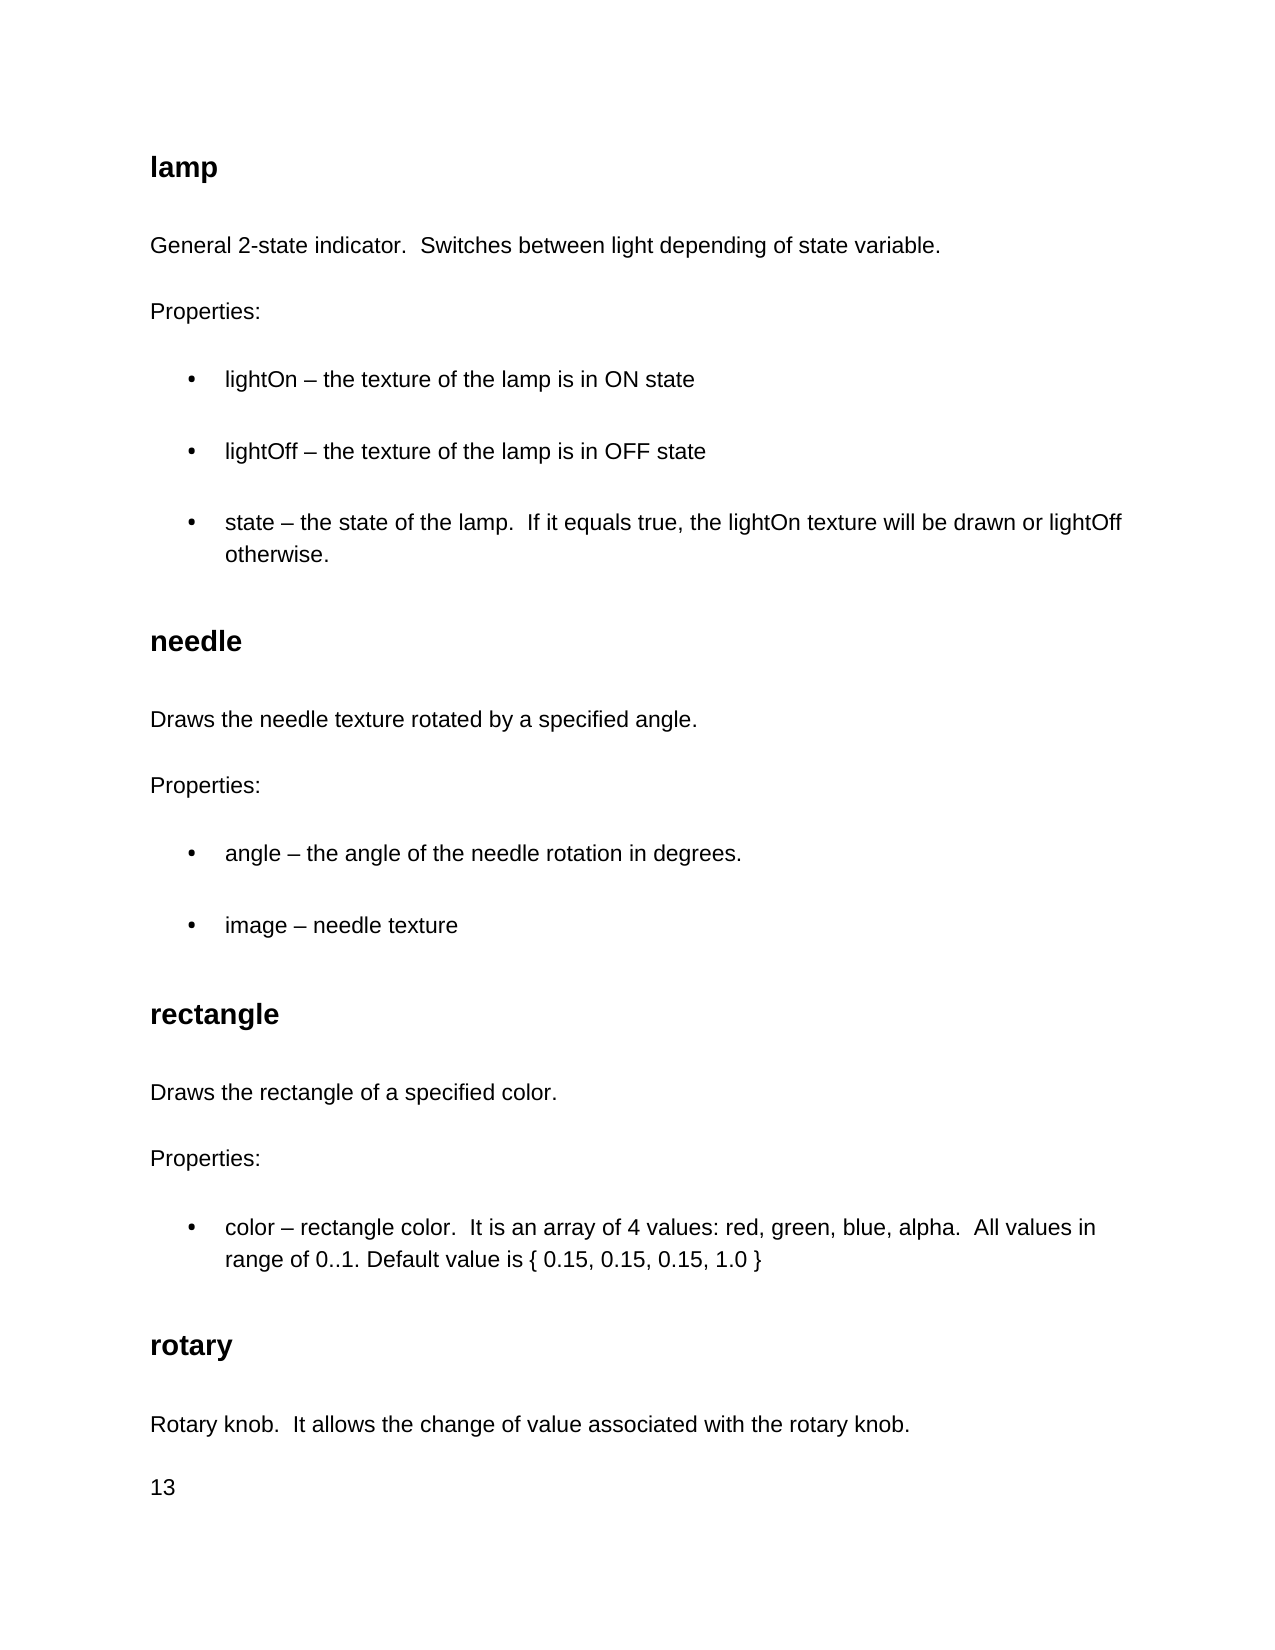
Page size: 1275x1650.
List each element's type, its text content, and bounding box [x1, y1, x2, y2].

subtitle needle [150, 624, 1125, 657]
text Draws the rectangle of a specified color. [150, 1079, 1125, 1106]
list lightOff – the texture of the lamp is in OFF state [187, 435, 1125, 466]
text Properties: [150, 298, 1125, 324]
text Properties: [150, 772, 1125, 798]
text Rotary knob. It allows the change of value associated with the rotary knob. [150, 1411, 1125, 1437]
list lightOn – the texture of the lamp is in ON state [187, 363, 1125, 395]
text Properties: [150, 1145, 1125, 1171]
subtitle lamp [150, 150, 1125, 183]
list angle – the angle of the needle rotation in degrees. [187, 837, 1125, 869]
list state – the state of the lamp. If it equals true, the lightOn texture will be drawn or lightOff otherwise. [187, 506, 1125, 568]
subtitle rectangle [150, 997, 1125, 1031]
text Draws the needle texture rotated by a specified angle. [150, 706, 1125, 732]
list color – rectangle color. It is an array of 4 values: red, green, blue, alpha. All values in range of 0..1. Default value is { 0.15, 0.15, 0.15, 1.0 } [187, 1211, 1125, 1272]
subtitle rotary [150, 1328, 1125, 1362]
text General 2-state indicator. Switches between light depending of state variable. [150, 232, 1125, 258]
list image – needle texture [187, 909, 1125, 940]
